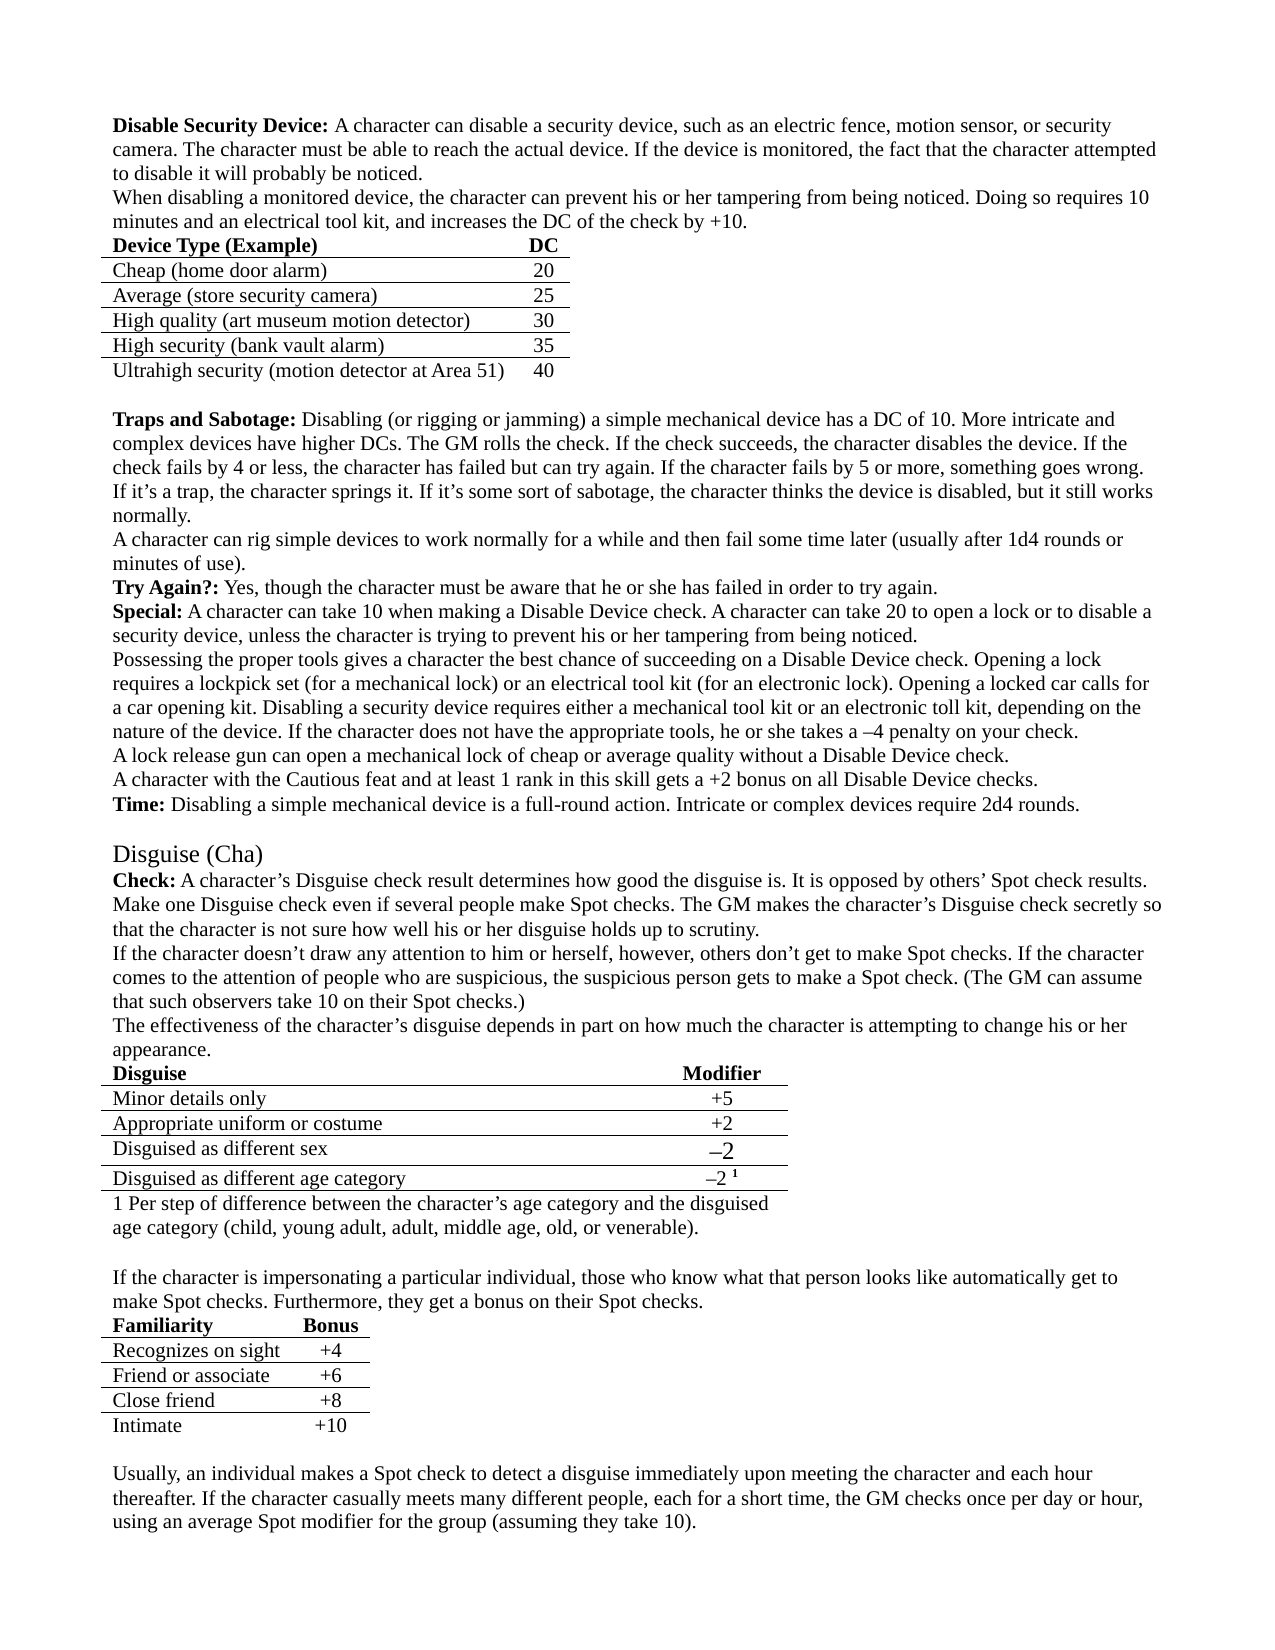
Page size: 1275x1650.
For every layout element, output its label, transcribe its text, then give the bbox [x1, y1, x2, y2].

text If the character doesn’t draw any attention to him or herself, however, others don’t get to make Spot checks. If the character comes to the attention of people who are suspicious, the suspicious person gets to make a Spot check. (The GM can assume that such observers take 10 on their Spot checks.) [112, 941, 1162, 1013]
table_cell 25 [517, 283, 570, 307]
text Possessing the proper tools gives a character the best chance of succeeding on a Disable Device check. Opening a lock requires a lockpick set (for a mechanical lock) or an electrical tool kit (for an electronic lock). Opening a locked car calls for a car opening kit. Disabling a security device requires either a mechanical tool kit or an electronic toll kit, depending on the nature of the device. If the character does not have the appropriate tools, he or she takes a –4 penalty on your check. [112, 647, 1162, 743]
table_header Familiarity [101, 1313, 292, 1337]
table_cell Cheap (home door alarm) [101, 258, 517, 282]
table_cell +4 [292, 1338, 370, 1362]
table_cell 1 Per step of difference between the character’s age category and the disguised age category (child, young adult, adult, middle age, old, or venerable). [101, 1191, 787, 1239]
table_cell 40 [517, 358, 570, 382]
text Usually, an individual makes a Spot check to detect a disguise immediately upon meeting the character and each hour thereafter. If the character casually meets many different people, each for a short time, the GM checks once per day or hour, using an average Spot modifier for the group (assuming they take 10). [112, 1461, 1162, 1533]
table_header Modifier [656, 1061, 787, 1085]
text The effectiveness of the character’s disguise depends in part on how much the character is attempting to change his or her appearance. [112, 1013, 1162, 1061]
table_cell Average (store security camera) [101, 283, 517, 307]
table_cell Close friend [101, 1388, 292, 1412]
table_cell –2 [656, 1136, 787, 1165]
table_header Device Type (Example) [101, 233, 517, 257]
text Time: Disabling a simple mechanical device is a full-round action. Intricate or complex devices require 2d4 rounds. [112, 791, 1162, 816]
table_cell Disguised as different sex [101, 1136, 656, 1165]
text When disabling a monitored device, the character can prevent his or her tampering from being noticed. Doing so requires 10 minutes and an electrical tool kit, and increases the DC of the check by +10. [112, 185, 1162, 233]
text Disguise (Cha) [112, 839, 1162, 868]
text A character with the Cautious feat and at least 1 rank in this skill gets a +2 bonus on all Disable Device checks. [112, 767, 1162, 791]
table_header Disguise [101, 1061, 656, 1085]
table_cell +8 [292, 1388, 370, 1412]
table_cell +2 [656, 1111, 787, 1135]
table_cell Minor details only [101, 1086, 656, 1110]
text If the character is impersonating a particular individual, those who know what that person looks like automatically get to make Spot checks. Furthermore, they get a bonus on their Spot checks. [112, 1265, 1162, 1313]
table_cell 30 [517, 308, 570, 332]
text Try Again?: Yes, though the character must be aware that he or she has failed in order to try again. [112, 575, 1162, 599]
text Special: A character can take 10 when making a Disable Device check. A character can take 20 to open a lock or to disable a security device, unless the character is trying to prevent his or her tampering from being noticed. [112, 599, 1162, 647]
table_cell High security (bank vault alarm) [101, 333, 517, 357]
table_cell –2 1 [656, 1166, 787, 1190]
table_cell Appropriate uniform or costume [101, 1111, 656, 1135]
text A lock release gun can open a mechanical lock of cheap or average quality without a Disable Device check. [112, 743, 1162, 767]
table_header DC [517, 233, 570, 257]
text A character can rig simple devices to work normally for a while and then fail some time later (usually after 1d4 rounds or minutes of use). [112, 527, 1162, 575]
table_cell 35 [517, 333, 570, 357]
text Check: A character’s Disguise check result determines how good the disguise is. It is opposed by others’ Spot check results. Make one Disguise check even if several people make Spot checks. The GM makes the character’s Disguise check secretly so that the character is not sure how well his or her disguise holds up to scrutiny. [112, 868, 1162, 941]
table_cell High quality (art museum motion detector) [101, 308, 517, 332]
table_cell Intimate [101, 1413, 292, 1437]
table_cell +10 [292, 1413, 370, 1437]
table_cell Friend or associate [101, 1363, 292, 1387]
table_cell Ultrahigh security (motion detector at Area 51) [101, 358, 517, 382]
table_cell +6 [292, 1363, 370, 1387]
table_cell Disguised as different age category [101, 1166, 656, 1190]
table_cell 20 [517, 258, 570, 282]
text Disable Security Device: A character can disable a security device, such as an electric fence, motion sensor, or security camera. The character must be able to reach the actual device. If the device is monitored, the fact that the character attempted to disable it will probably be noticed. [112, 112, 1162, 185]
text Traps and Sabotage: Disabling (or rigging or jamming) a simple mechanical device has a DC of 10. More intricate and complex devices have higher DCs. The GM rolls the check. If the check succeeds, the character disables the device. If the check fails by 4 or less, the character has failed but can try again. If the character fails by 5 or more, something goes wrong. If it’s a trap, the character springs it. If it’s some sort of sabotage, the character thinks the device is disabled, but it still works normally. [112, 406, 1162, 527]
table_cell +5 [656, 1086, 787, 1110]
table_cell Recognizes on sight [101, 1338, 292, 1362]
table_header Bonus [292, 1313, 370, 1337]
